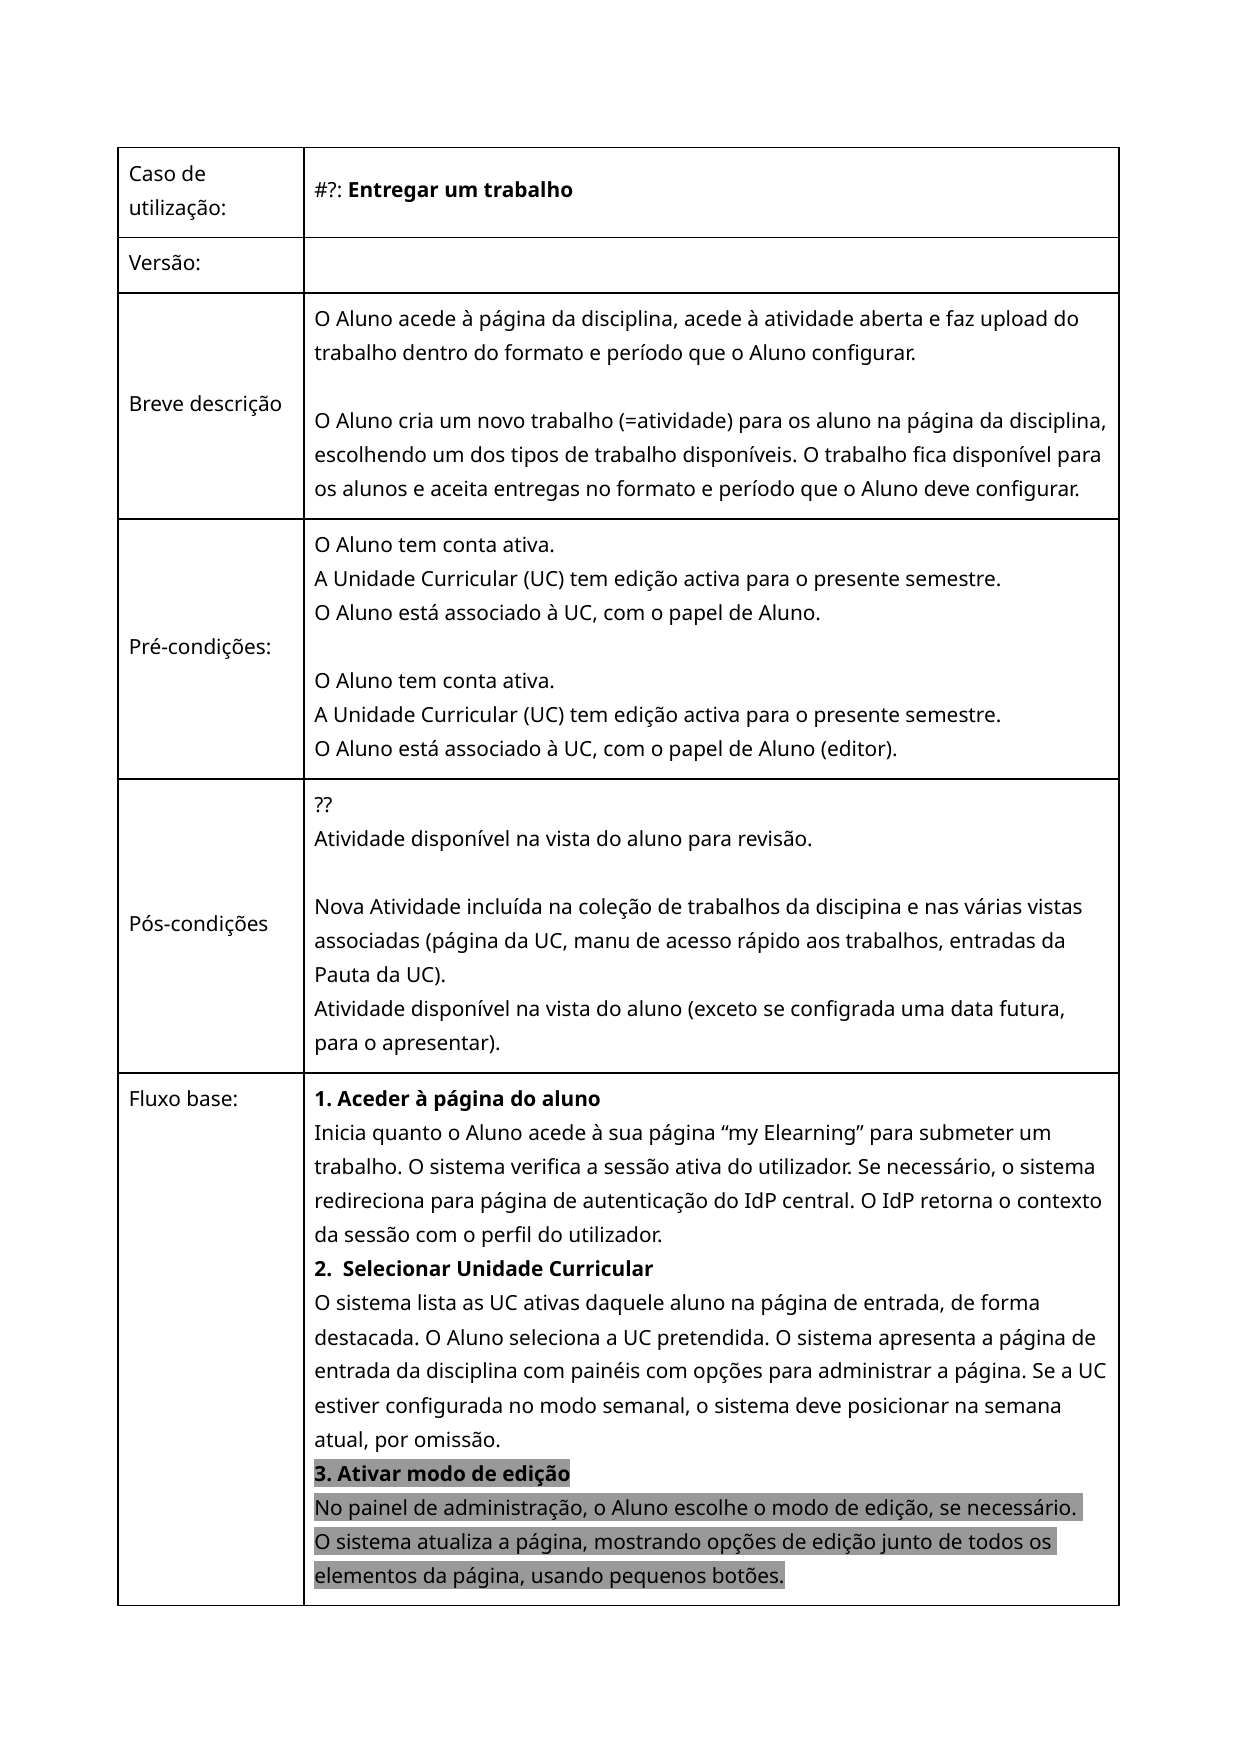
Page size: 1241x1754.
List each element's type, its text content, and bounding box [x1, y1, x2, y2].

table_cell Breve descrição [119, 294, 303, 518]
table_cell O Aluno tem conta ativa. A Unidade Curricular (UC) tem edição activa para o presente semestre. O Aluno está associado à UC, com o papel de Aluno. O Aluno tem conta ativa. A Unidade Curricular (UC) tem edição activa para o presente semestre. O Aluno está associado à UC, com o papel de Aluno (editor). [305, 520, 1118, 778]
table_header Caso de utilização: [119, 148, 303, 237]
table_cell 1. Aceder à página do aluno Inicia quanto o Aluno acede à sua página “my Elearning” para submeter um trabalho. O sistema verifica a sessão ativa do utilizador. Se necessário, o sistema redireciona para página de autenticação do IdP central. O IdP retorna o contexto da sessão com o perfil do utilizador. 2. Selecionar Unidade Curricular O sistema lista as UC ativas daquele aluno na página de entrada, de forma destacada. O Aluno seleciona a UC pretendida. O sistema apresenta a página de entrada da disciplina com painéis com opções para administrar a página. Se a UC estiver configurada no modo semanal, o sistema deve posicionar na semana atual, por omissão. 3. Ativar modo de edição No painel de administração, o Aluno escolhe o modo de edição, se necessário. O sistema atualiza a página, mostrando opções de edição junto de todos os elementos da página, usando pequenos botões. [305, 1074, 1118, 1605]
table_header #?: Entregar um trabalho [305, 148, 1118, 237]
table_cell Pós-condições [119, 780, 303, 1072]
table_cell O Aluno acede à página da disciplina, acede à atividade aberta e faz upload do trabalho dentro do formato e período que o Aluno configurar. O Aluno cria um novo trabalho (=atividade) para os aluno na página da disciplina, escolhendo um dos tipos de trabalho disponíveis. O trabalho fica disponível para os alunos e aceita entregas no formato e período que o Aluno deve configurar. [305, 294, 1118, 518]
table_cell Fluxo base: [119, 1074, 303, 1605]
table_cell [305, 238, 1118, 292]
table_cell Pré-condições: [119, 520, 303, 778]
table_cell ?? Atividade disponível na vista do aluno para revisão. Nova Atividade incluída na coleção de trabalhos da discipina e nas várias vistas associadas (página da UC, manu de acesso rápido aos trabalhos, entradas da Pauta da UC). Atividade disponível na vista do aluno (exceto se configrada uma data futura, para o apresentar). [305, 780, 1118, 1072]
table_cell Versão: [119, 238, 303, 292]
